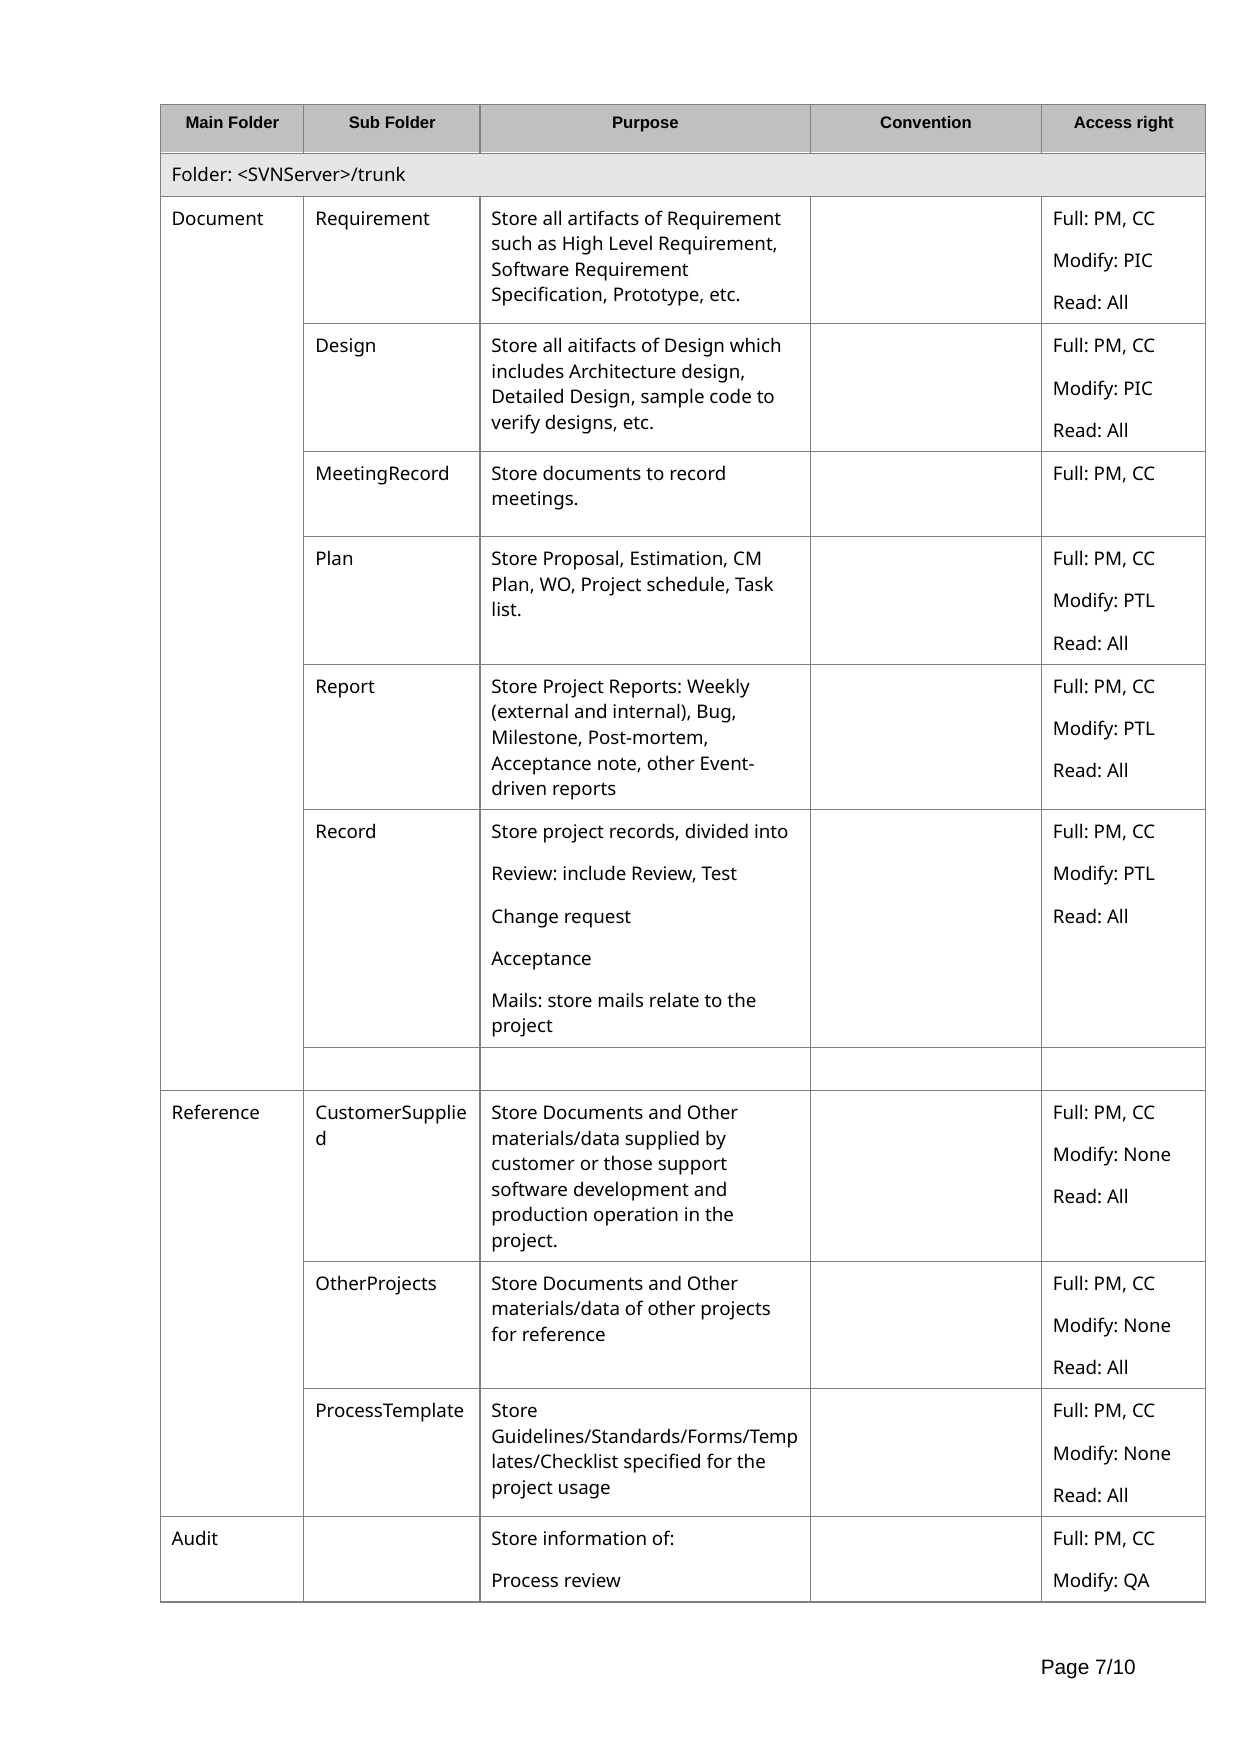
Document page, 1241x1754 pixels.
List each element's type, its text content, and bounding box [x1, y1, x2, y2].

table_cell Report [304, 665, 479, 809]
table_cell Full: PM, CC [1042, 452, 1205, 536]
table_cell Store Proposal, Estimation, CM Plan, WO, Project schedule, Task list. [481, 537, 810, 664]
table_cell Plan [304, 537, 479, 664]
table_cell [811, 1091, 1041, 1261]
table_cell MeetingRecord [304, 452, 479, 536]
table_cell [811, 324, 1041, 451]
table_cell Store project records, divided into Review: include Review, Test Change request Acceptance Mails: store mails relate to the project [481, 810, 810, 1047]
table_cell Full: PM, CC Modify: None Read: All [1042, 1389, 1205, 1516]
table_cell CustomerSupplied [304, 1091, 479, 1261]
table_cell Full: PM, CC Modify: None Read: All [1042, 1262, 1205, 1388]
table_cell Full: PM, CC Modify: QA [1042, 1517, 1205, 1601]
table_cell Store Documents and Other materials/data of other projects for reference [481, 1262, 810, 1388]
table_cell Full: PM, CC Modify: PIC Read: All [1042, 197, 1205, 323]
table_cell Full: PM, CC Modify: PTL Read: All [1042, 810, 1205, 1047]
table_cell Store Documents and Other materials/data supplied by customer or those support software development and production operation in the project. [481, 1091, 810, 1261]
table_header Main Folder [161, 105, 303, 152]
table_cell Requirement [304, 197, 479, 323]
table_cell Full: PM, CC Modify: PTL Read: All [1042, 537, 1205, 664]
table_cell Design [304, 324, 479, 451]
table_cell Folder: <SVNServer>/trunk [161, 154, 1205, 196]
table_cell Full: PM, CC Modify: None Read: All [1042, 1091, 1205, 1261]
table_cell [1042, 1048, 1205, 1090]
table_cell Store Guidelines/Standards/Forms/Templates/Checklist specified for the project usage [481, 1389, 810, 1516]
table_cell Full: PM, CC Modify: PTL Read: All [1042, 665, 1205, 809]
table_cell Store documents to record meetings. [481, 452, 810, 536]
table_cell OtherProjects [304, 1262, 479, 1388]
table_cell [811, 537, 1041, 664]
table_cell Store Project Reports: Weekly (external and internal), Bug, Milestone, Post-mortem, Acceptance note, other Event-driven reports [481, 665, 810, 809]
table_cell [481, 1048, 810, 1090]
table_cell [811, 197, 1041, 323]
table_cell Store information of: Process review [481, 1517, 810, 1601]
table_cell [811, 1517, 1041, 1601]
table_cell [811, 1048, 1041, 1090]
table_header Sub Folder [304, 105, 479, 152]
table_cell [811, 810, 1041, 1047]
table_cell Store all artifacts of Requirement such as High Level Requirement, Software Requirement Specification, Prototype, etc. [481, 197, 810, 323]
table_cell [811, 1389, 1041, 1516]
table_cell ProcessTemplate [304, 1389, 479, 1516]
table_cell Reference [161, 1091, 303, 1516]
table_cell [304, 1517, 479, 1601]
table_cell [304, 1048, 479, 1090]
table_cell Record [304, 810, 479, 1047]
table_cell [811, 665, 1041, 809]
table_cell Document [161, 197, 303, 1090]
table_cell [811, 1262, 1041, 1388]
table_cell [811, 452, 1041, 536]
table_cell Audit [161, 1517, 303, 1601]
table_cell Full: PM, CC Modify: PIC Read: All [1042, 324, 1205, 451]
table_header Purpose [481, 105, 810, 152]
table_header Convention [811, 105, 1041, 152]
table_header Access right [1042, 105, 1205, 152]
table_cell Store all aitifacts of Design which includes Architecture design, Detailed Design, sample code to verify designs, etc. [481, 324, 810, 451]
